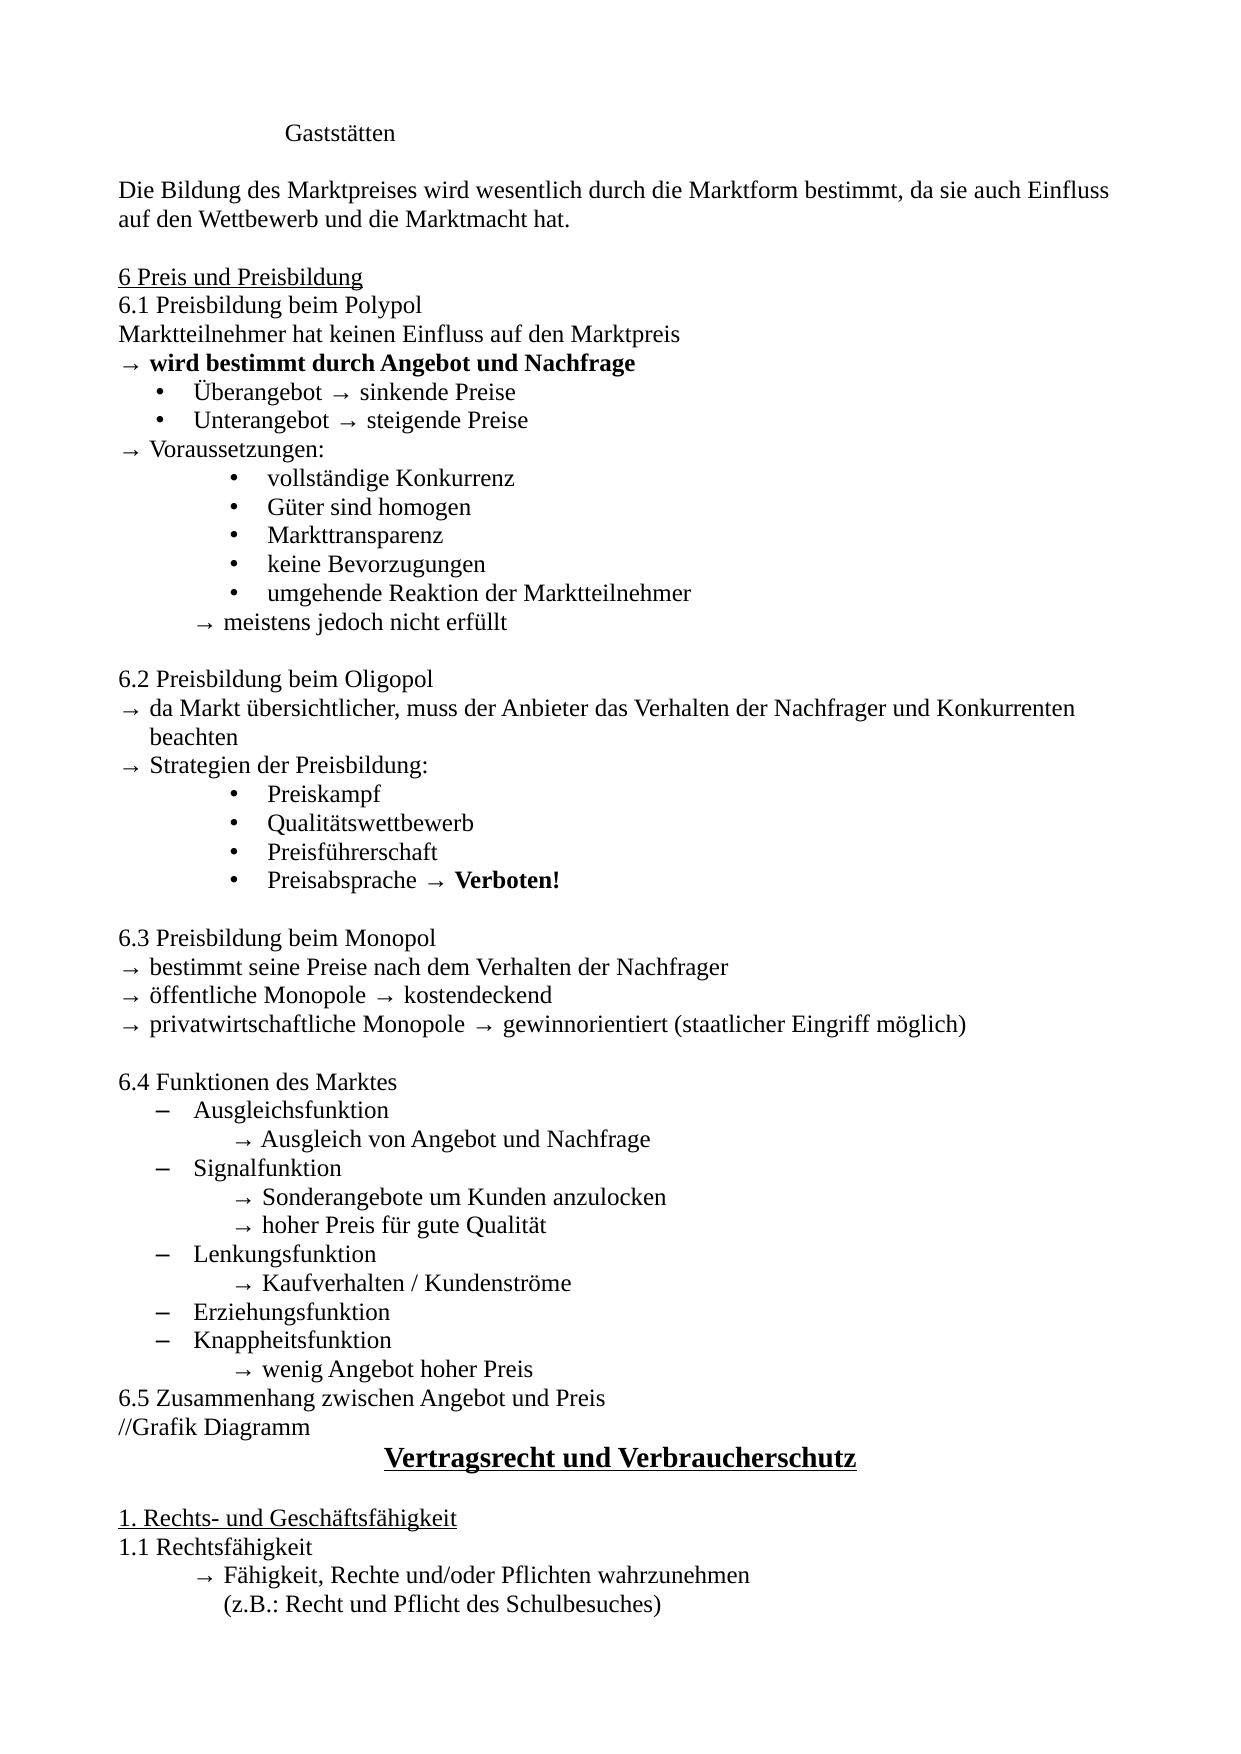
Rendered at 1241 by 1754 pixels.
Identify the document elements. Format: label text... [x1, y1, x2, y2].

text Gaststätten [118, 118, 1122, 147]
text → privatwirtschaftliche Monopole → gewinnorientiert (staatlicher Eingriff möglich) [118, 1009, 1122, 1038]
list Preiskampf [229, 779, 1122, 808]
list → Sonderangebote um Kunden anzulocken [193, 1182, 1122, 1211]
list → hoher Preis für gute Qualität [193, 1211, 1122, 1239]
list Erziehungsfunktion [156, 1297, 1122, 1326]
list umgehende Reaktion der Marktteilnehmer [229, 578, 1122, 607]
list Signalfunktion [156, 1153, 1122, 1182]
text 6.1 Preisbildung beim Polypol [118, 291, 1122, 319]
text beachten [118, 722, 1122, 751]
text → Fähigkeit, Rechte und/oder Pflichten wahrzunehmen [118, 1560, 1122, 1589]
text Die Bildung des Marktpreises wird wesentlich durch die Marktform bestimmt, da sie auch Einfluss auf den Wettbewerb und die Marktmacht hat. [118, 176, 1122, 233]
text → Voraussetzungen: [118, 434, 1122, 463]
text → Strategien der Preisbildung: [118, 751, 1122, 779]
list Markttransparenz [229, 521, 1122, 549]
text 6.2 Preisbildung beim Oligopol [118, 664, 1122, 693]
text 6.4 Funktionen des Marktes [118, 1067, 1122, 1096]
text 6 Preis und Preisbildung [118, 262, 1122, 291]
text 1.1 Rechtsfähigkeit [118, 1532, 1122, 1560]
list Preisführerschaft [229, 837, 1122, 866]
text → da Markt übersichtlicher, muss der Anbieter das Verhalten der Nachfrager und Konkurrenten [118, 693, 1122, 722]
text 6.5 Zusammenhang zwischen Angebot und Preis [118, 1383, 1122, 1412]
list vollständige Konkurrenz [229, 463, 1122, 492]
list Preisabsprache → Verboten! [229, 866, 1122, 894]
text 6.3 Preisbildung beim Monopol [118, 923, 1122, 952]
text 1. Rechts- und Geschäftsfähigkeit [118, 1503, 1122, 1532]
text → wird bestimmt durch Angebot und Nachfrage [118, 348, 1122, 377]
list Unterangebot → steigende Preise [156, 406, 1122, 434]
list → Ausgleich von Angebot und Nachfrage [193, 1124, 1122, 1153]
list Ausgleichsfunktion [156, 1096, 1122, 1124]
list Lenkungsfunktion [156, 1239, 1122, 1268]
text //Grafik Diagramm [118, 1412, 1122, 1441]
list Knappheitsfunktion [156, 1326, 1122, 1354]
list Überangebot → sinkende Preise [156, 377, 1122, 406]
list keine Bevorzugungen [229, 549, 1122, 578]
list → wenig Angebot hoher Preis [193, 1354, 1122, 1383]
text → meistens jedoch nicht erfüllt [118, 607, 1122, 636]
text → bestimmt seine Preise nach dem Verhalten der Nachfrager [118, 952, 1122, 981]
text → öffentliche Monopole → kostendeckend [118, 981, 1122, 1009]
text Marktteilnehmer hat keinen Einfluss auf den Marktpreis [118, 319, 1122, 348]
text Vertragsrecht und Verbraucherschutz [118, 1441, 1122, 1474]
text (z.B.: Recht und Pflicht des Schulbesuches) [118, 1589, 1122, 1618]
list Güter sind homogen [229, 492, 1122, 521]
list → Kaufverhalten / Kundenströme [193, 1268, 1122, 1297]
list Qualitätswettbewerb [229, 808, 1122, 837]
